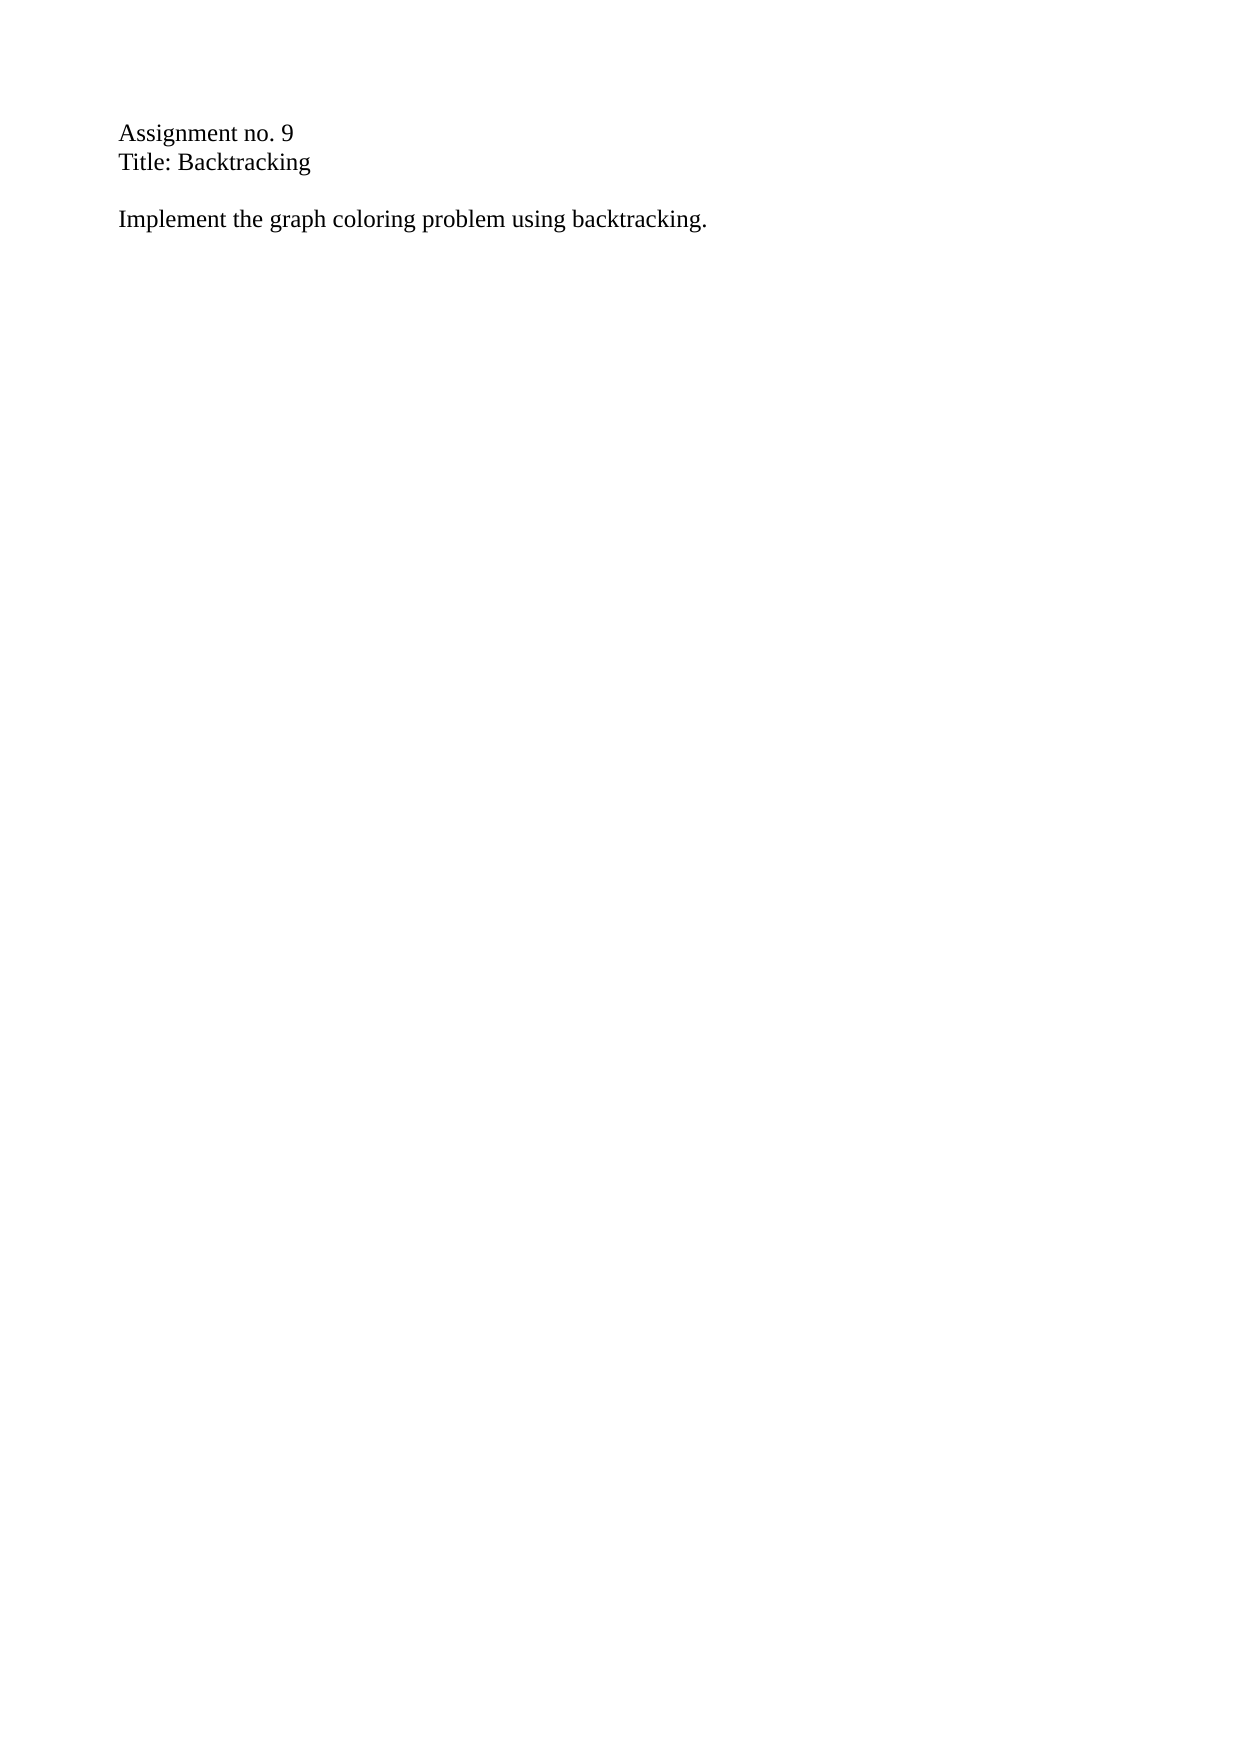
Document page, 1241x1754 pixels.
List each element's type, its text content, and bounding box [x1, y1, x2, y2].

text Implement the graph coloring problem using backtracking. [118, 204, 1122, 233]
text Title: Backtracking [118, 147, 1122, 176]
text Assignment no. 9 [118, 118, 1122, 147]
